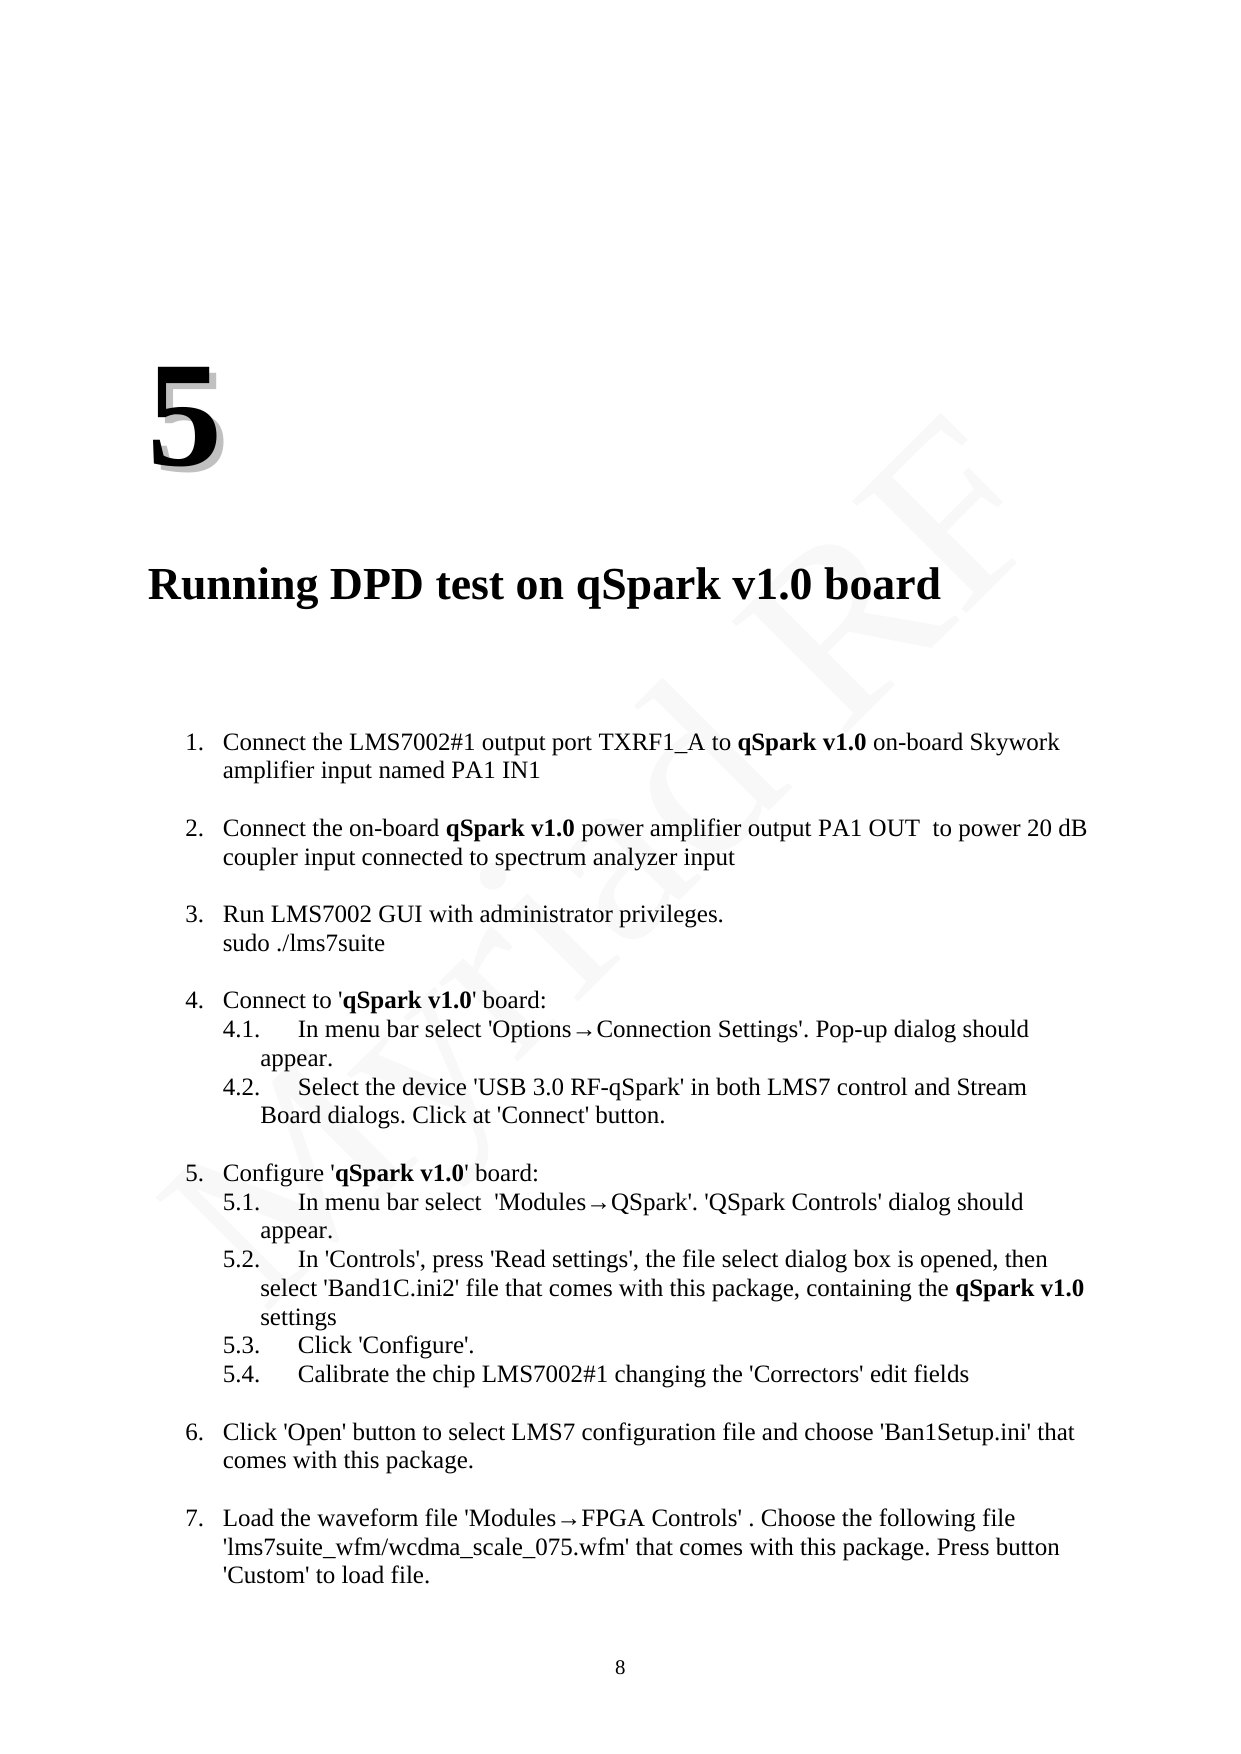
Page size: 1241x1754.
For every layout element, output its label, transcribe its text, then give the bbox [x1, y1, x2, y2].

subtitle Running DPD test on qSpark v1.0 board [148, 556, 798, 609]
list Load the waveform file 'Modules→FPGA Controls' . Choose the following file 'lms7suite_wfm/wcdma_scale_075.wfm' that comes with this package. Press button 'Custom' to load file. [185, 1503, 1092, 1589]
list [487, 928, 560, 957]
list In 'Controls', press 'Read settings', the file select dialog box is opened, then select 'Band1C.ini2' file that comes with this package, containing the qSpark v1.0 settings [223, 1244, 1092, 1330]
subtitle Running DPD test on qSpark v1.0 board [773, 565, 852, 609]
list Connect the on-board qSpark v1.0 power amplifier output PA1 OUT to power 20 dB coupler input connected to spectrum analyzer input [185, 813, 1092, 870]
subtitle Running DPD test on qSpark v1.0 board [856, 556, 973, 609]
list Run LMS7002 GUI with administrator privileges. [534, 899, 608, 928]
list Select the device 'USB 3.0 RF-qSpark' in both LMS7 control and Stream Board dialogs. Click at 'Connect' button. [301, 1072, 472, 1129]
list In menu bar select 'Modules→QSpark'. 'QSpark Controls' dialog should appear. [223, 1187, 1092, 1244]
list Connect the LMS7002#1 output port TXRF1_A to qSpark v1.0 on-board Skywork amplifier input named PA1 IN1 [185, 727, 687, 784]
list Select the device 'USB 3.0 RF-qSpark' in both LMS7 control and Stream Board dialogs. Click at 'Connect' button. [462, 1072, 1092, 1129]
subtitle Running DPD test on qSpark v1.0 board [972, 556, 1092, 609]
list Connect the LMS7002#1 output port TXRF1_A to qSpark v1.0 on-board Skywork amplifier input named PA1 IN1 [713, 727, 1092, 784]
list Configure 'qSpark v1.0' board: [312, 1158, 379, 1187]
list Run LMS7002 GUI with administrator privileges. [185, 899, 531, 928]
list Configure 'qSpark v1.0' board: [394, 1158, 475, 1187]
list sudo ./lms7suite [185, 928, 487, 957]
list Select the device 'USB 3.0 RF-qSpark' in both LMS7 control and Stream Board dialogs. Click at 'Connect' button. [223, 1072, 287, 1129]
list Run LMS7002 GUI with administrator privileges. [656, 899, 1092, 928]
list Calibrate the chip LMS7002#1 changing the 'Correctors' edit fields [223, 1359, 1092, 1388]
list Configure 'qSpark v1.0' board: [466, 1158, 1092, 1187]
list Connect to 'qSpark v1.0' board: [185, 985, 490, 1014]
list In menu bar select 'Options→Connection Settings'. Pop-up dialog should appear. [437, 1014, 1092, 1072]
list Configure 'qSpark v1.0' board: [185, 1158, 307, 1187]
list In menu bar select 'Options→Connection Settings'. Pop-up dialog should appear. [223, 1014, 448, 1072]
list Connect the LMS7002#1 output port TXRF1_A to qSpark v1.0 on-board Skywork amplifier input named PA1 IN1 [667, 743, 738, 784]
list [563, 928, 1092, 957]
list Connect to 'qSpark v1.0' board: [493, 985, 1092, 1014]
list Click 'Configure'. [223, 1330, 1092, 1359]
list Click 'Open' button to select LMS7 configuration file and choose 'Ban1Setup.ini' that comes with this package. [185, 1417, 1092, 1474]
